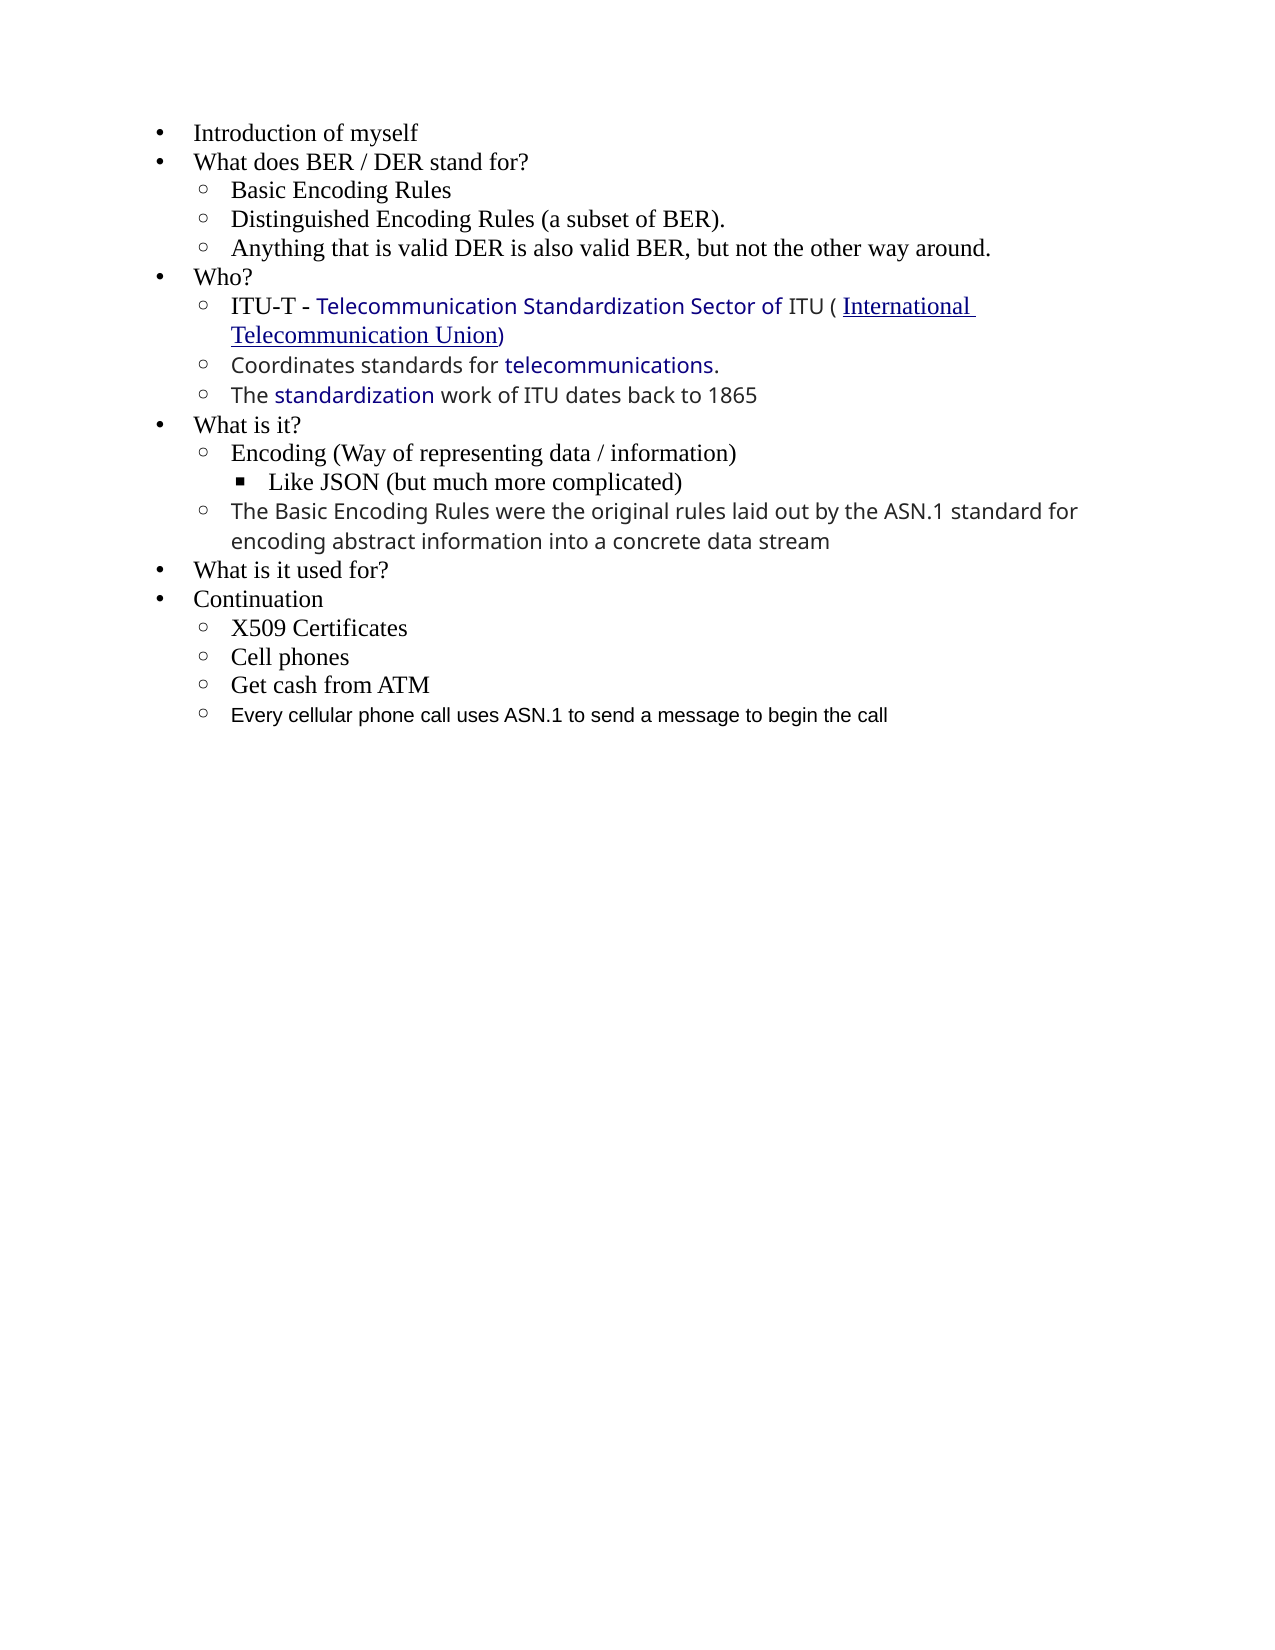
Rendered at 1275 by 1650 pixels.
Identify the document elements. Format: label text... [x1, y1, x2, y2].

list What does BER / DER stand for? [156, 147, 1157, 176]
list The Basic Encoding Rules were the original rules laid out by the ASN.1 standard for encoding abstract information into a concrete data stream [193, 496, 1157, 556]
list Cell phones [193, 642, 1157, 671]
list Like JSON (but much more complicated) [231, 467, 1157, 496]
list What is it? [156, 410, 1157, 438]
list Who? [156, 262, 1157, 291]
list Anything that is valid DER is also valid BER, but not the other way around. [193, 233, 1157, 262]
list What is it used for? [156, 556, 1157, 584]
list Coordinates standards for telecommunications. [193, 350, 1157, 380]
list Basic Encoding Rules [193, 176, 1157, 204]
list Introduction of myself [156, 118, 1157, 147]
list Get cash from ATM [193, 671, 1157, 699]
list Encoding (Way of representing data / information) [193, 438, 1157, 467]
list Every cellular phone call uses ASN.1 to send a message to begin the call [193, 699, 1157, 728]
list ITU-T - Telecommunication Standardization Sector of ITU ( International Telecommunication Union) [193, 291, 1157, 350]
list Distinguished Encoding Rules (a subset of BER). [193, 204, 1157, 233]
list The standardization work of ITU dates back to 1865 [193, 380, 1157, 410]
list X509 Certificates [193, 613, 1157, 642]
list Continuation [156, 584, 1157, 613]
